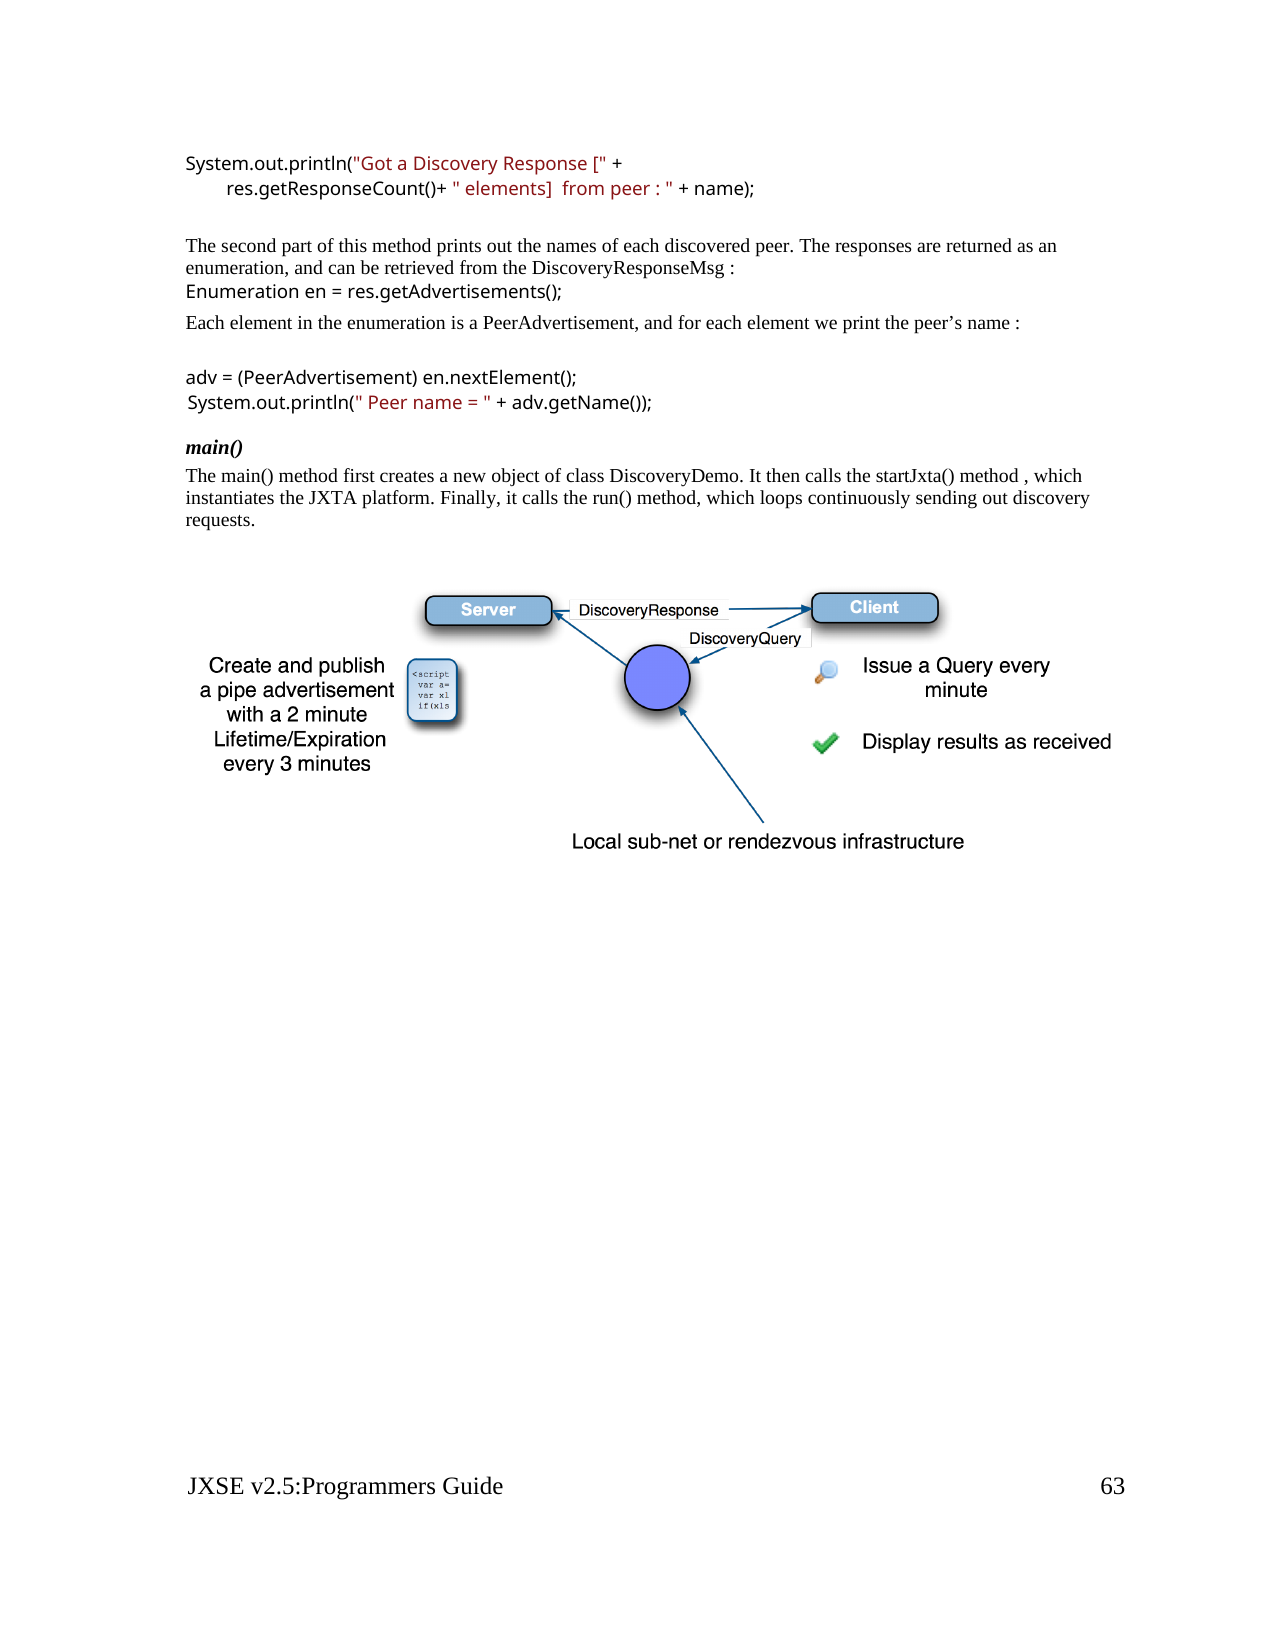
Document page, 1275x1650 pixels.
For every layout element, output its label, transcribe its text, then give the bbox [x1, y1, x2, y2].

text res.getResponseCount()+ " elements] from peer : " + name); [126, 176, 1063, 201]
text System.out.println(" Peer name = " + adv.getName()); [187, 390, 1063, 415]
text System.out.println("Got a Discovery Response [" + [185, 150, 1126, 176]
text Each element in the enumeration is a PeerAdvertisement, and for each element we print the peer’s name : [185, 312, 1126, 334]
text Enumeration en = res.getAdvertisements(); [185, 278, 1126, 304]
text The second part of this method prints out the names of each discovered peer. The responses are returned as an enumeration, and can be retrieved from the DiscoveryResponseMsg : [185, 235, 1126, 278]
picture [189, 580, 1123, 856]
text The main() method first creates a new object of class DiscoveryDemo. It then calls the startJxta() method , which instantiates the JXTA platform. Finally, it calls the run() method, which loops continuously sending out discovery requests. [185, 465, 1126, 531]
text adv = (PeerAdvertisement) en.nextElement(); [185, 364, 1126, 390]
text main() [185, 436, 1126, 459]
